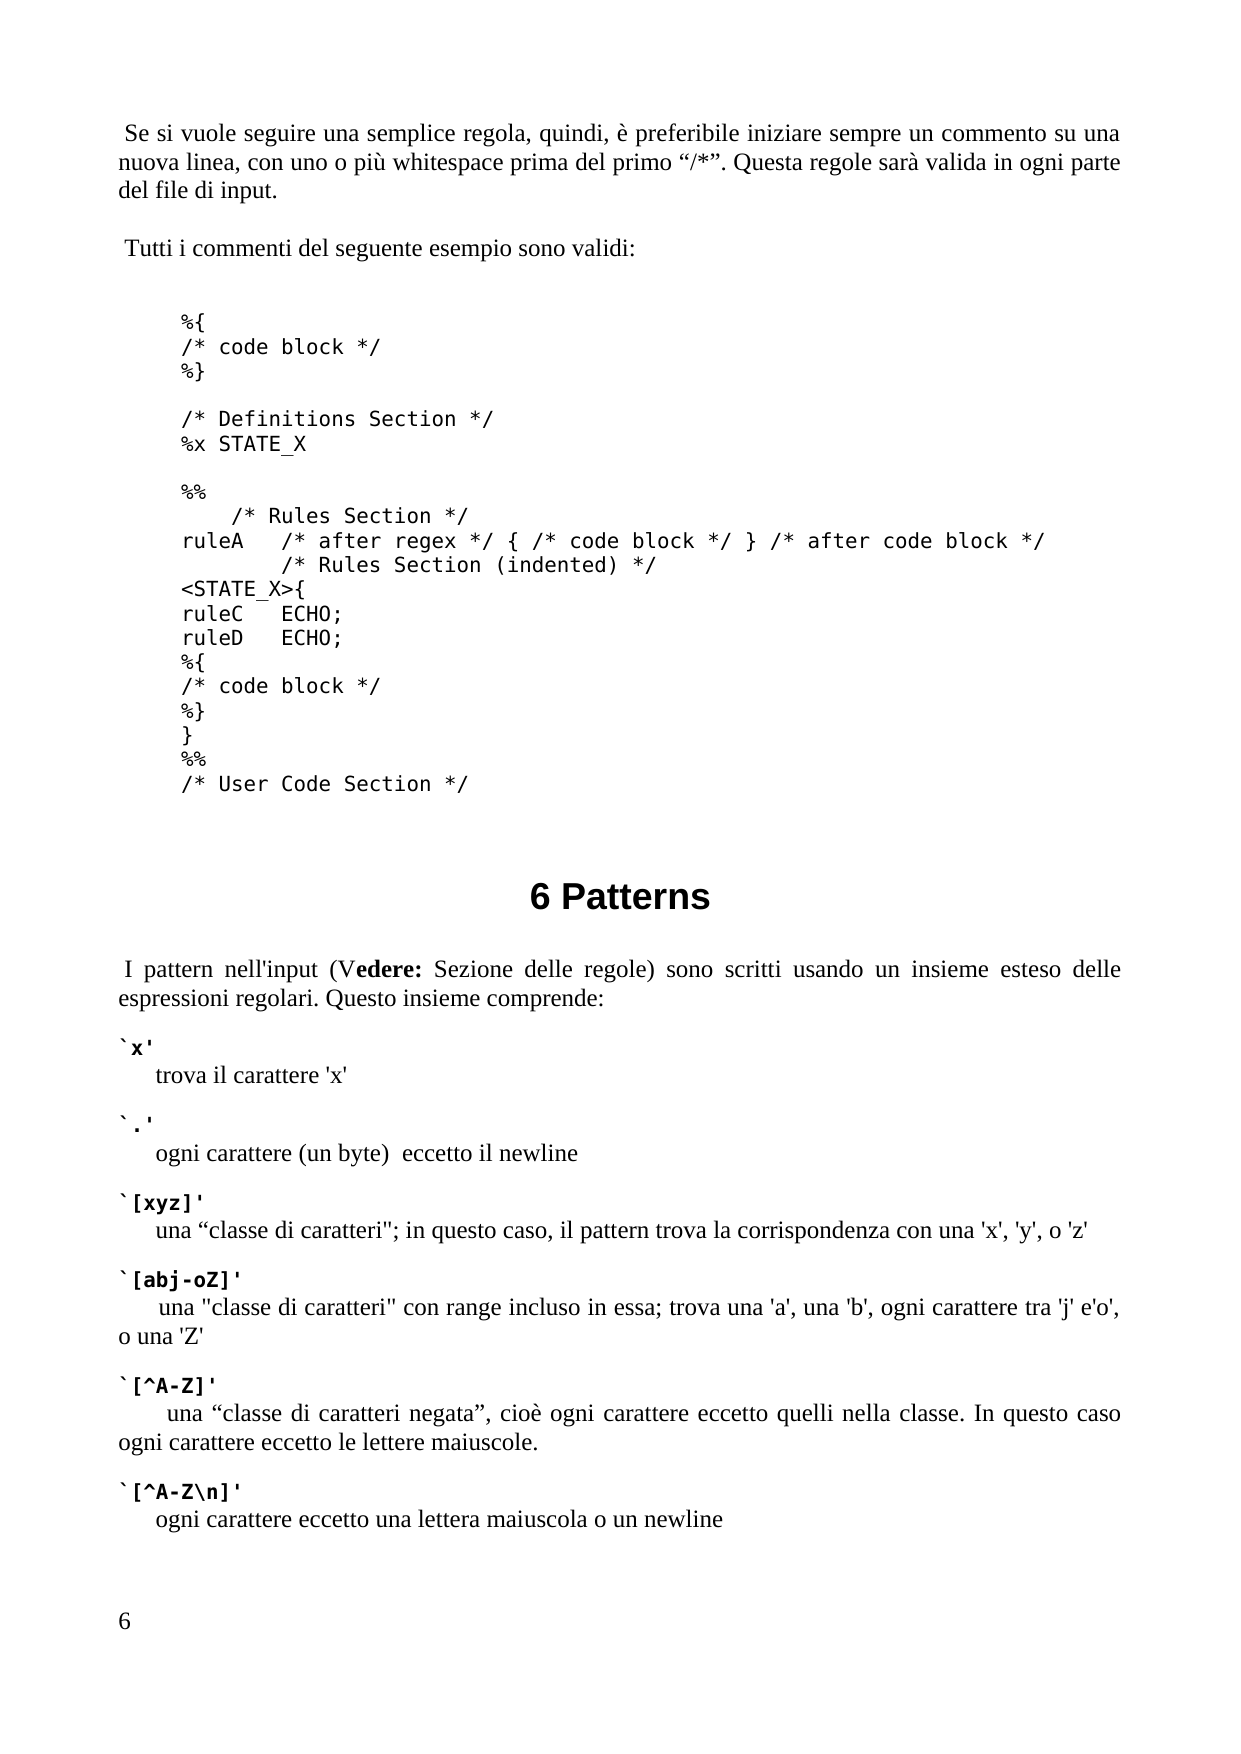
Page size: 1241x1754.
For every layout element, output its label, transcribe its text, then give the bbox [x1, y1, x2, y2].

text una “classe di caratteri negata”, cioè ogni carattere eccetto quelli nella classe. In questo caso ogni carattere eccetto le lettere maiuscole. [118, 1398, 1122, 1456]
text ogni carattere (un byte) eccetto il newline [118, 1138, 1122, 1167]
text <STATE_X>{ [118, 577, 1122, 602]
text /* Rules Section */ [118, 504, 1122, 529]
text %{ [118, 310, 1122, 335]
text `.' [118, 1113, 1122, 1138]
text ruleA /* after regex */ { /* code block */ } /* after code block */ [118, 529, 1122, 553]
text %% [118, 747, 1122, 772]
text `[^A-Z\n]' [118, 1480, 1122, 1504]
text una “classe di caratteri"; in questo caso, il pattern trova la corrispondenza con una 'x', 'y', o 'z' [118, 1215, 1122, 1244]
text Tutti i commenti del seguente esempio sono validi: [118, 233, 1122, 262]
text %% [118, 480, 1122, 504]
text %} [118, 699, 1122, 723]
text trova il carattere 'x' [118, 1061, 1122, 1089]
text /* code block */ [118, 335, 1122, 359]
text ruleC ECHO; [118, 602, 1122, 626]
text `[abj-oZ]' [118, 1268, 1122, 1292]
text `x' [118, 1036, 1122, 1061]
text una "classe di caratteri" con range incluso in essa; trova una 'a', una 'b', ogni carattere tra 'j' e'o', o una 'Z' [118, 1292, 1122, 1350]
text ogni carattere eccetto una lettera maiuscola o un newline [118, 1504, 1122, 1533]
text Se si vuole seguire una semplice regola, quindi, è preferibile iniziare sempre un commento su una nuova linea, con uno o più whitespace prima del primo “/*”. Questa regole sarà valida in ogni parte del file di input. [118, 118, 1122, 204]
text ruleD ECHO; [118, 626, 1122, 650]
text %} [118, 359, 1122, 383]
text %x STATE_X [118, 432, 1122, 456]
text `[^A-Z]' [118, 1374, 1122, 1398]
text } [118, 723, 1122, 747]
text `[xyz]' [118, 1191, 1122, 1215]
text /* User Code Section */ [118, 772, 1122, 796]
title 6 Patterns [118, 874, 1122, 918]
text /* code block */ [118, 674, 1122, 699]
text I pattern nell'input (Vedere: Sezione delle regole) sono scritti usando un insieme esteso delle espressioni regolari. Questo insieme comprende: [118, 954, 1122, 1012]
text /* Rules Section (indented) */ [118, 553, 1122, 577]
text /* Definitions Section */ [118, 407, 1122, 432]
text %{ [118, 650, 1122, 674]
